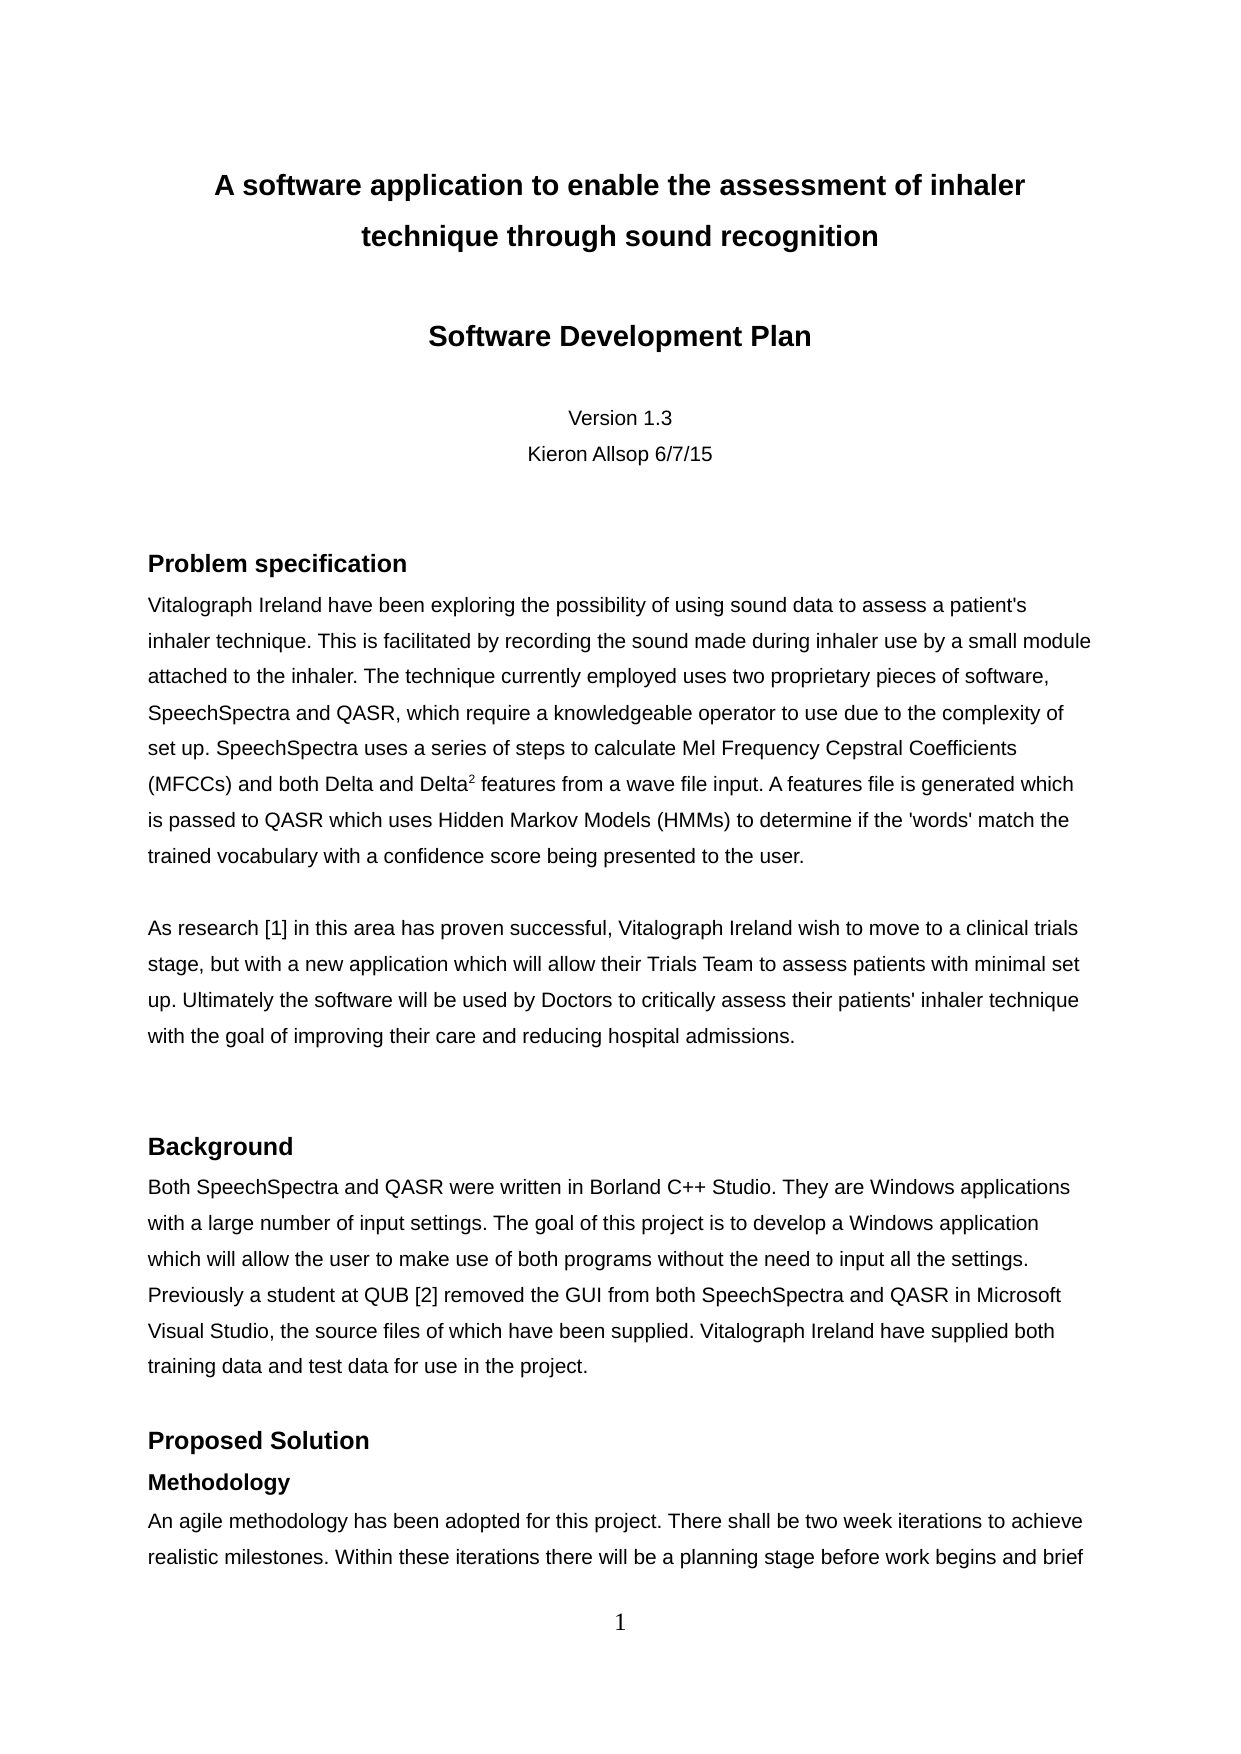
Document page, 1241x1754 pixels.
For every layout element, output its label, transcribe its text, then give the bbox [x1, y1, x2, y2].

text Vitalograph Ireland have been exploring the possibility of using sound data to assess a patient's inhaler technique. This is facilitated by recording the sound made during inhaler use by a small module attached to the inhaler. The technique currently employed uses two proprietary pieces of software, SpeechSpectra and QASR, which require a knowledgeable operator to use due to the complexity of set up. SpeechSpectra uses a series of steps to calculate Mel Frequency Cepstral Coefficients (MFCCs) and both Delta and Delta2 features from a wave file input. A features file is generated which is passed to QASR which uses Hidden Markov Models (HMMs) to determine if the 'words' match the trained vocabulary with a confidence score being presented to the user. [148, 592, 1093, 868]
text Version 1.3 [148, 406, 1093, 429]
text Methodology [148, 1469, 1093, 1496]
text Both SpeechSpectra and QASR were written in Borland C++ Studio. They are Windows applications with a large number of input settings. The goal of this project is to develop a Windows application which will allow the user to make use of both programs without the need to input all the settings. Previously a student at QUB [2] removed the GUI from both SpeechSpectra and QASR in Microsoft Visual Studio, the source files of which have been supplied. Vitalograph Ireland have supplied both training data and test data for use in the project. [148, 1175, 1093, 1378]
text A software application to enable the assessment of inhaler [148, 168, 1093, 202]
text As research [1] in this area has proven successful, Vitalograph Ireland wish to move to a clinical trials stage, but with a new application which will allow their Trials Team to assess patients with minimal set up. Ultimately the software will be used by Doctors to critically assess their patients' inhaler technique with the goal of improving their care and reducing hospital admissions. [148, 916, 1093, 1048]
text Kieron Allsop 6/7/15 [148, 442, 1093, 466]
text Background [148, 1132, 1093, 1160]
text Software Development Plan [148, 319, 1093, 353]
text technique through sound recognition [148, 219, 1093, 252]
text Problem specification [148, 549, 1093, 578]
text Proposed Solution [148, 1426, 1093, 1455]
text An agile methodology has been adopted for this project. There shall be two week iterations to achieve realistic milestones. Within these iterations there will be a planning stage before work begins and brief [148, 1509, 1093, 1569]
